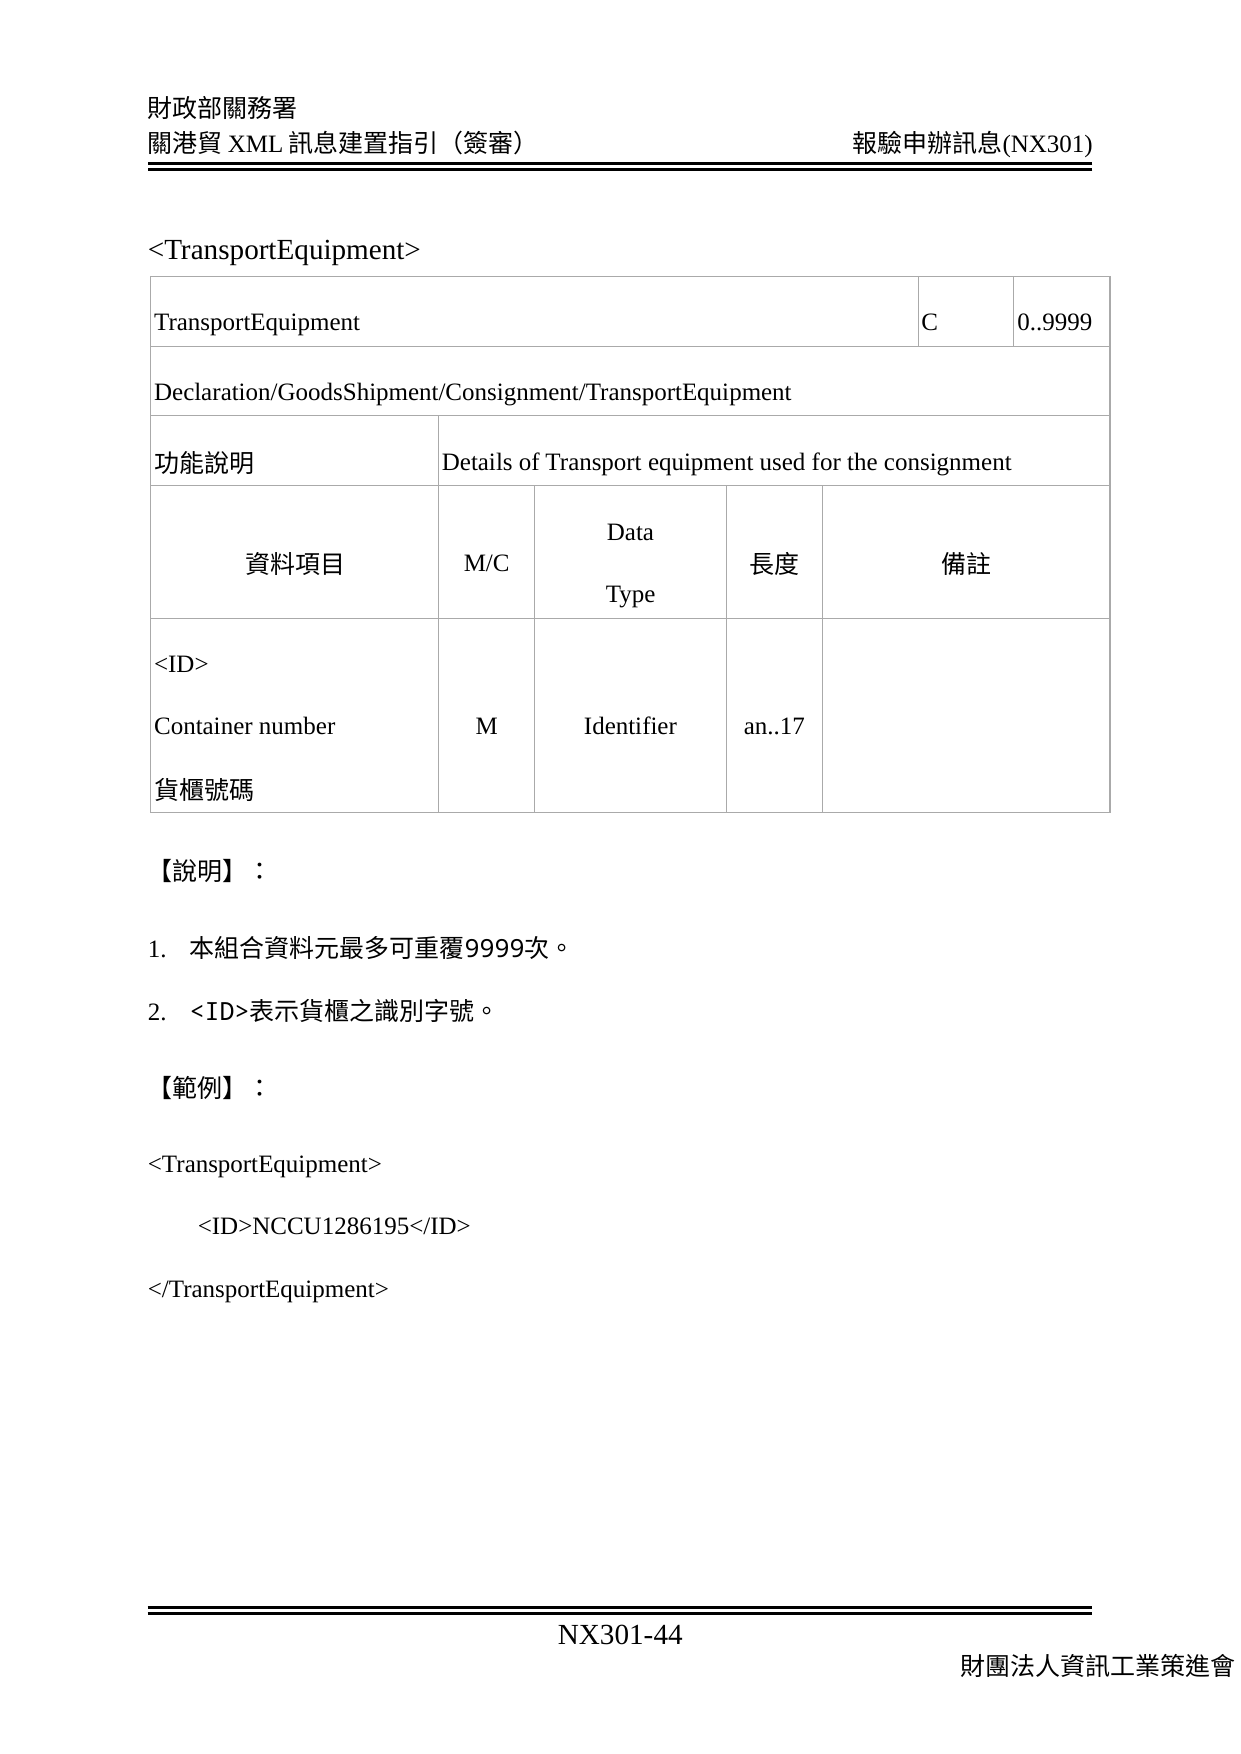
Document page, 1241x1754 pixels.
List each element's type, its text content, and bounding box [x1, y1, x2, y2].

text <TransportEquipment> [148, 1122, 1092, 1184]
table_cell Details of Transport equipment used for the consignment [439, 416, 1109, 485]
list <ID>表示貨櫃之識別字號。 [148, 967, 1092, 1030]
table_header 0..9999 [1014, 277, 1109, 346]
table_cell 功能說明 [151, 416, 438, 485]
table_cell Data Type [535, 486, 726, 617]
table_cell 長度 [727, 486, 822, 617]
subtitle <TransportEquipment> [148, 207, 1092, 269]
text 【範例】： [148, 1044, 1092, 1107]
text <ID>NCCU1286195</ID> [148, 1184, 1092, 1247]
list 本組合資料元最多可重覆9999次。 [148, 905, 1092, 967]
table_cell M/C [439, 486, 534, 617]
table_cell Declaration/GoodsShipment/Consignment/TransportEquipment [151, 347, 1109, 415]
text 【說明】： [148, 828, 1092, 890]
table_cell [823, 619, 1109, 812]
text </TransportEquipment> [148, 1247, 1092, 1309]
table_cell 資料項目 [151, 486, 438, 617]
table_header C [919, 277, 1013, 346]
table_cell an..17 [727, 619, 822, 812]
table_header TransportEquipment [151, 277, 918, 346]
table_cell M [439, 619, 534, 812]
table_cell <ID> Container number 貨櫃號碼 [151, 619, 438, 812]
table_cell 備註 [823, 486, 1109, 617]
table_cell Identifier [535, 619, 726, 812]
